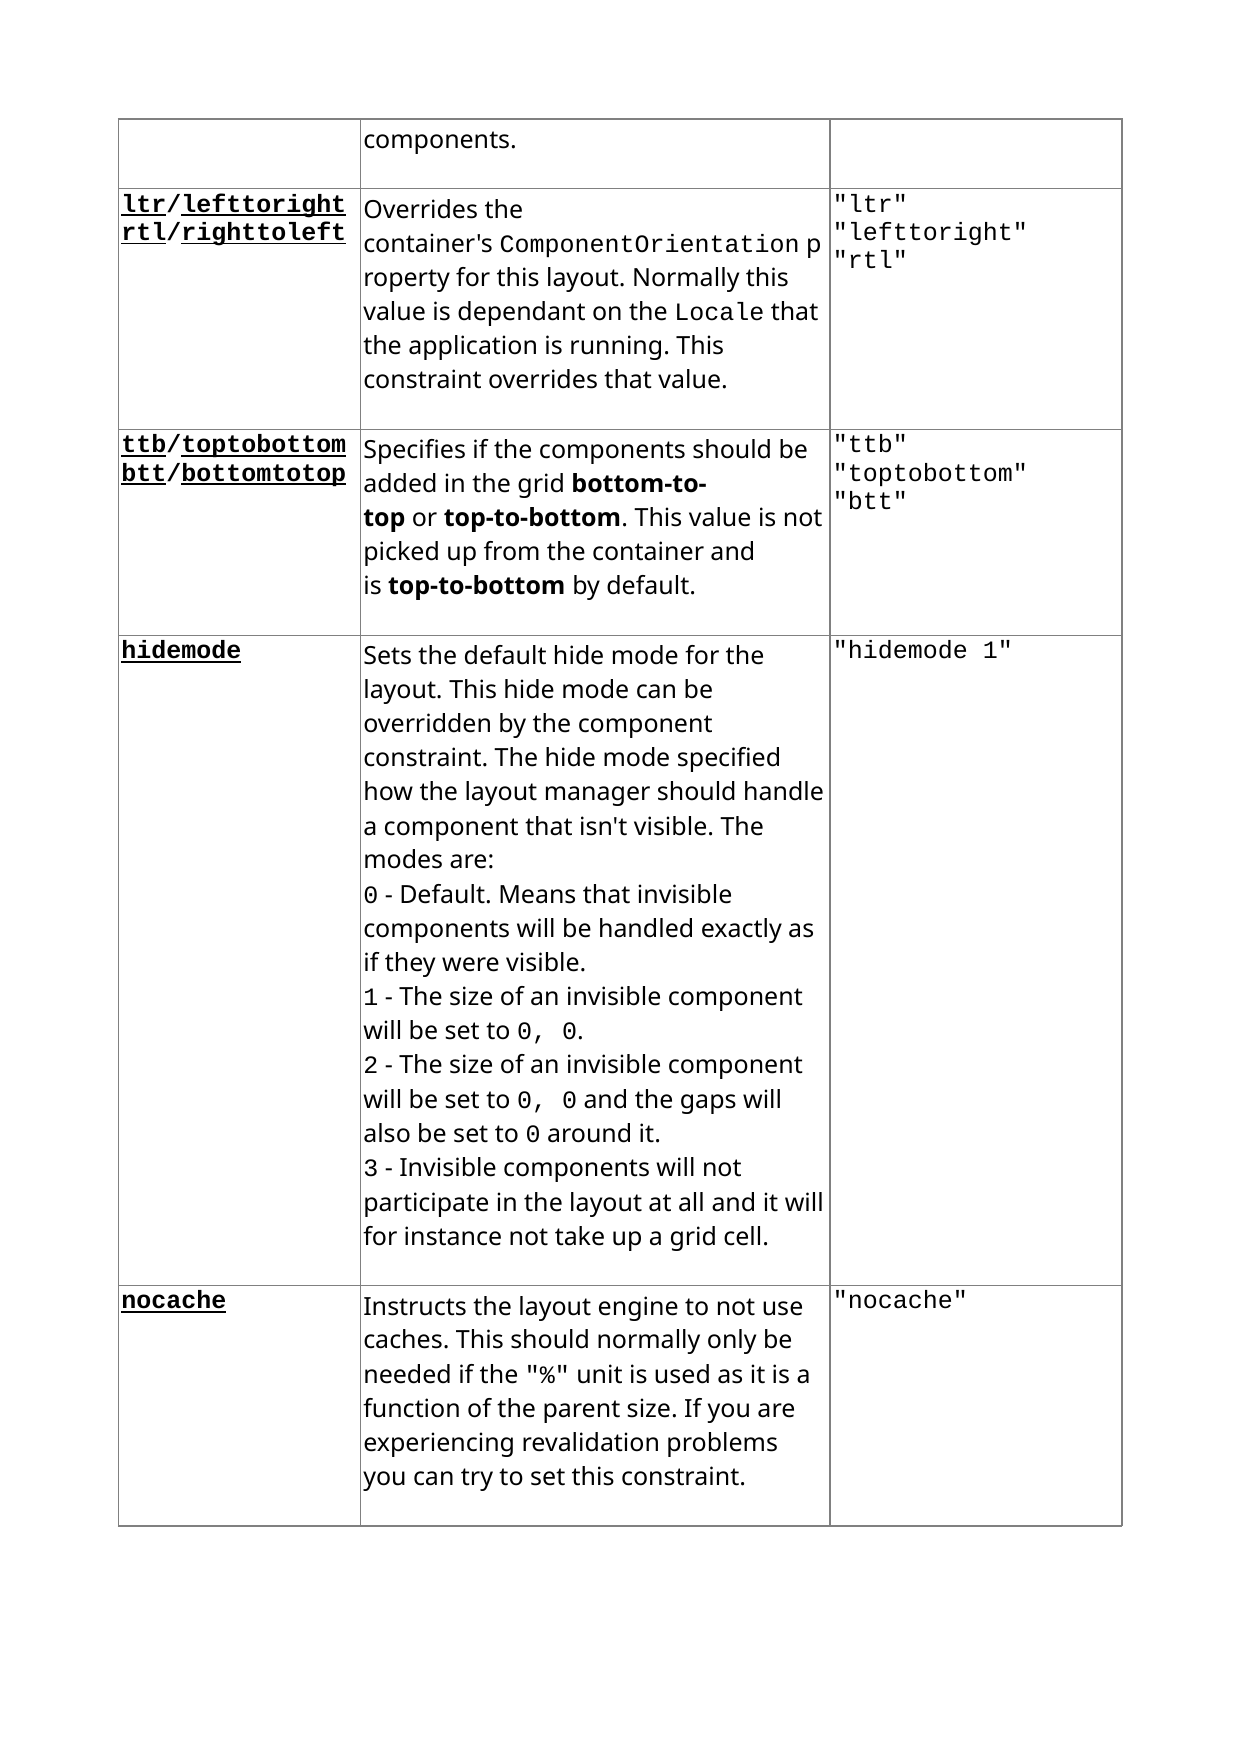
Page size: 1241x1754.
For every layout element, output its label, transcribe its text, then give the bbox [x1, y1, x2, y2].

table_cell [119, 120, 360, 188]
table_cell Specifies if the components should be added in the grid bottom-to-top or top-to-bottom. This value is not picked up from the container and is top-to-bottom by default. [361, 430, 829, 634]
table_cell "nocache" [831, 1286, 1121, 1525]
table_cell "hidemode 1" [831, 636, 1121, 1285]
table_cell hidemode [119, 636, 360, 1285]
table_cell Sets the default hide mode for the layout. This hide mode can be overridden by the component constraint. The hide mode specified how the layout manager should handle a component that isn't visible. The modes are: 0 - Default. Means that invisible components will be handled exactly as if they were visible. 1 - The size of an invisible component will be set to 0, 0. 2 - The size of an invisible component will be set to 0, 0 and the gaps will also be set to 0 around it. 3 - Invisible components will not participate in the layout at all and it will for instance not take up a grid cell. [361, 636, 829, 1285]
table_cell nocache [119, 1286, 360, 1525]
table_cell "ltr" "lefttoright" "rtl" [831, 189, 1121, 428]
table_cell [831, 120, 1121, 188]
table_cell Overrides the container's ComponentOrientation property for this layout. Normally this value is dependant on the Locale that the application is running. This constraint overrides that value. [361, 189, 829, 428]
table_cell ltr/lefttoright rtl/righttoleft [119, 189, 360, 428]
table_cell "ttb" "toptobottom" "btt" [831, 430, 1121, 634]
table_cell components. [361, 120, 829, 188]
table_cell Instructs the layout engine to not use caches. This should normally only be needed if the "%" unit is used as it is a function of the parent size. If you are experiencing revalidation problems you can try to set this constraint. [361, 1286, 829, 1525]
table_cell ttb/toptobottom btt/bottomtotop [119, 430, 360, 634]
